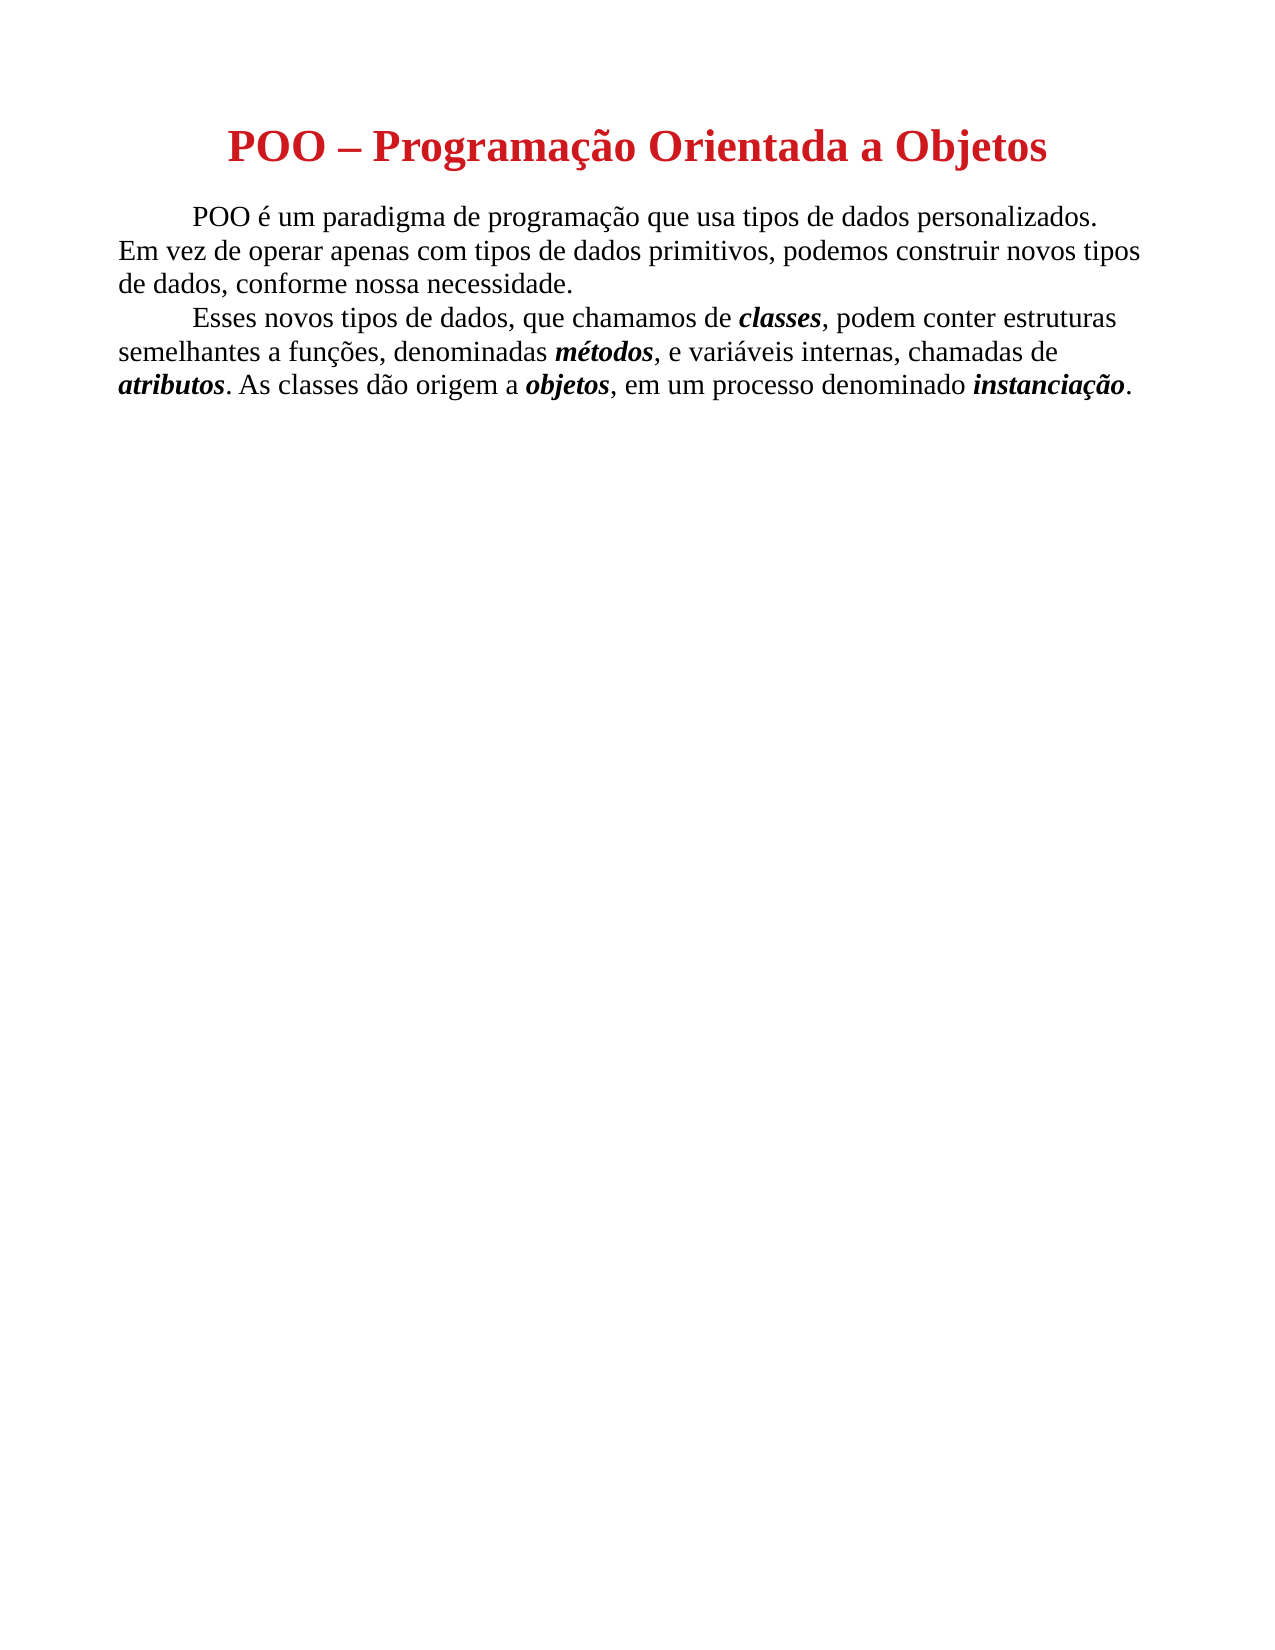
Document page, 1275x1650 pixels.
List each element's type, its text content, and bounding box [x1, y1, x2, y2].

text POO é um paradigma de programação que usa tipos de dados personalizados. [118, 199, 1157, 233]
text Em vez de operar apenas com tipos de dados primitivos, podemos construir novos tipos de dados, conforme nossa necessidade. [118, 233, 1157, 300]
text POO – Programação Orientada a Objetos [118, 118, 1157, 171]
text Esses novos tipos de dados, que chamamos de classes, podem conter estruturas semelhantes a funções, denominadas métodos, e variáveis internas, chamadas de atributos. As classes dão origem a objetos, em um processo denominado instanciação. [118, 300, 1157, 401]
